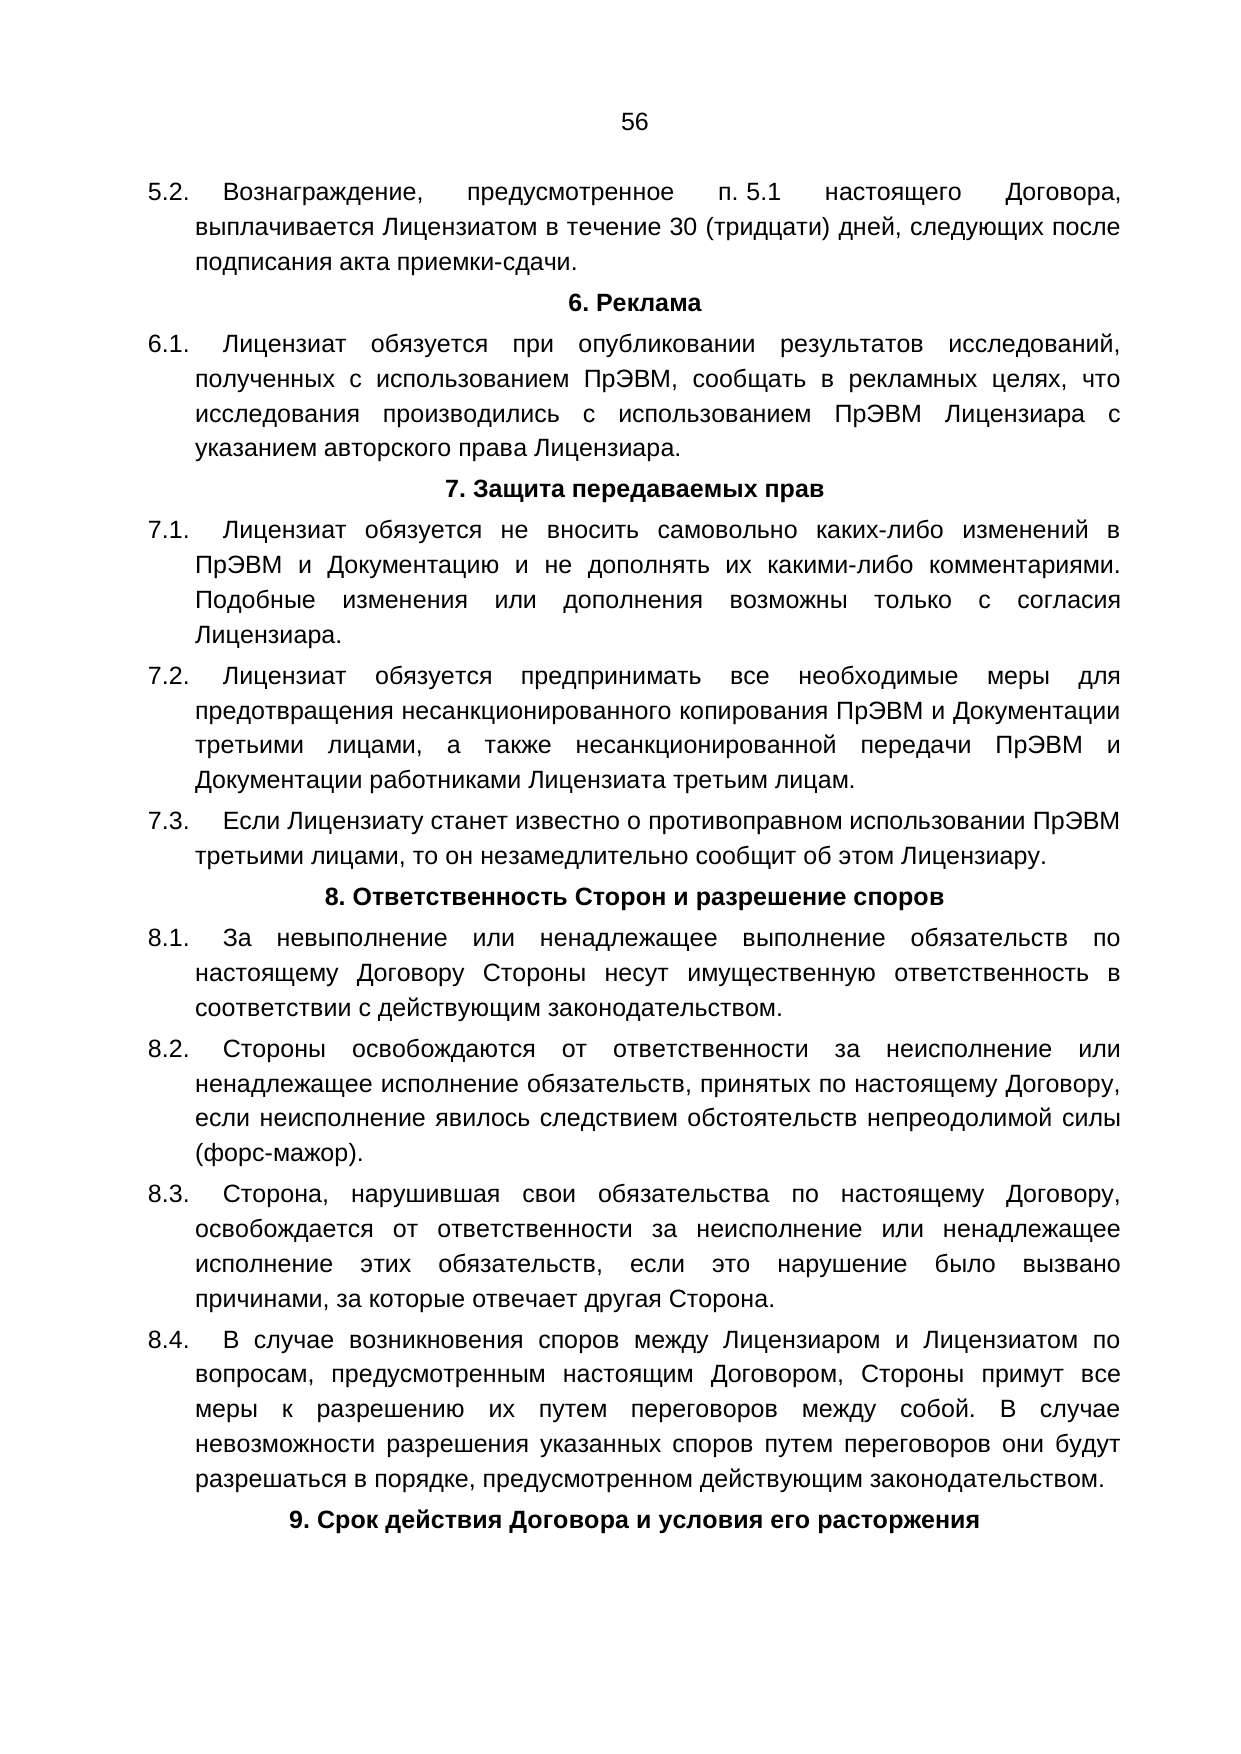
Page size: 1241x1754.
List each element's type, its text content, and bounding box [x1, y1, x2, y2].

list Лицензиат обязуется предпринимать все необходимые меры для предотвращения несанкционированного копирования ПрЭВМ и Документации третьими лицами, а также несанкционированной передачи ПрЭВМ и Документации работниками Лицензиата третьим лицам. [148, 661, 1122, 794]
text 9. Срок действия Договора и условия его расторжения [148, 1505, 1122, 1534]
list Вознаграждение, предусмотренное п. 5.1 настоящего Договора, выплачивается Лицензиатом в течение 30 (тридцати) дней, следующих после подписания акта приемки-сдачи. [148, 177, 1122, 276]
list Стороны освобождаются от ответственности за неисполнение или ненадлежащее исполнение обязательств, принятых по настоящему Договору, если неисполнение явилось следствием обстоятельств непреодолимой силы (форс-мажор). [148, 1034, 1122, 1167]
text 7. Защита передаваемых прав [148, 474, 1122, 503]
list В случае возникновения споров между Лицензиаром и Лицензиатом по вопросам, предусмотренным настоящим Договором, Стороны примут все меры к разрешению их путем переговоров между собой. В случае невозможности разрешения указанных споров путем переговоров они будут разрешаться в порядке, предусмотренном действующим законодательством. [148, 1324, 1122, 1493]
list Если Лицензиату станет известно о противоправном использовании ПрЭВМ третьими лицами, то он незамедлительно сообщит об этом Лицензиару. [148, 806, 1122, 870]
text 8. Ответственность Сторон и разрешение споров [148, 882, 1122, 911]
list Лицензиат обязуется не вносить самовольно каких-либо изменений в ПрЭВМ и Документацию и не дополнять их какими-либо комментариями. Подобные изменения или дополнения возможны только с согласия Лицензиара. [148, 515, 1122, 649]
list Лицензиат обязуется при опубликовании результатов исследований, полученных с использованием ПрЭВМ, сообщать в рекламных целях, что исследования производились с использованием ПрЭВМ Лицензиара с указанием авторского права Лицензиара. [148, 329, 1122, 462]
list За невыполнение или ненадлежащее выполнение обязательств по настоящему Договору Стороны несут имущественную ответственность в соответствии с действующим законодательством. [148, 923, 1122, 1022]
list Сторона, нарушившая свои обязательства по настоящему Договору, освобождается от ответственности за неисполнение или ненадлежащее исполнение этих обязательств, если это нарушение было вызвано причинами, за которые отвечает другая Сторона. [148, 1179, 1122, 1312]
text 6. Реклама [148, 288, 1122, 317]
